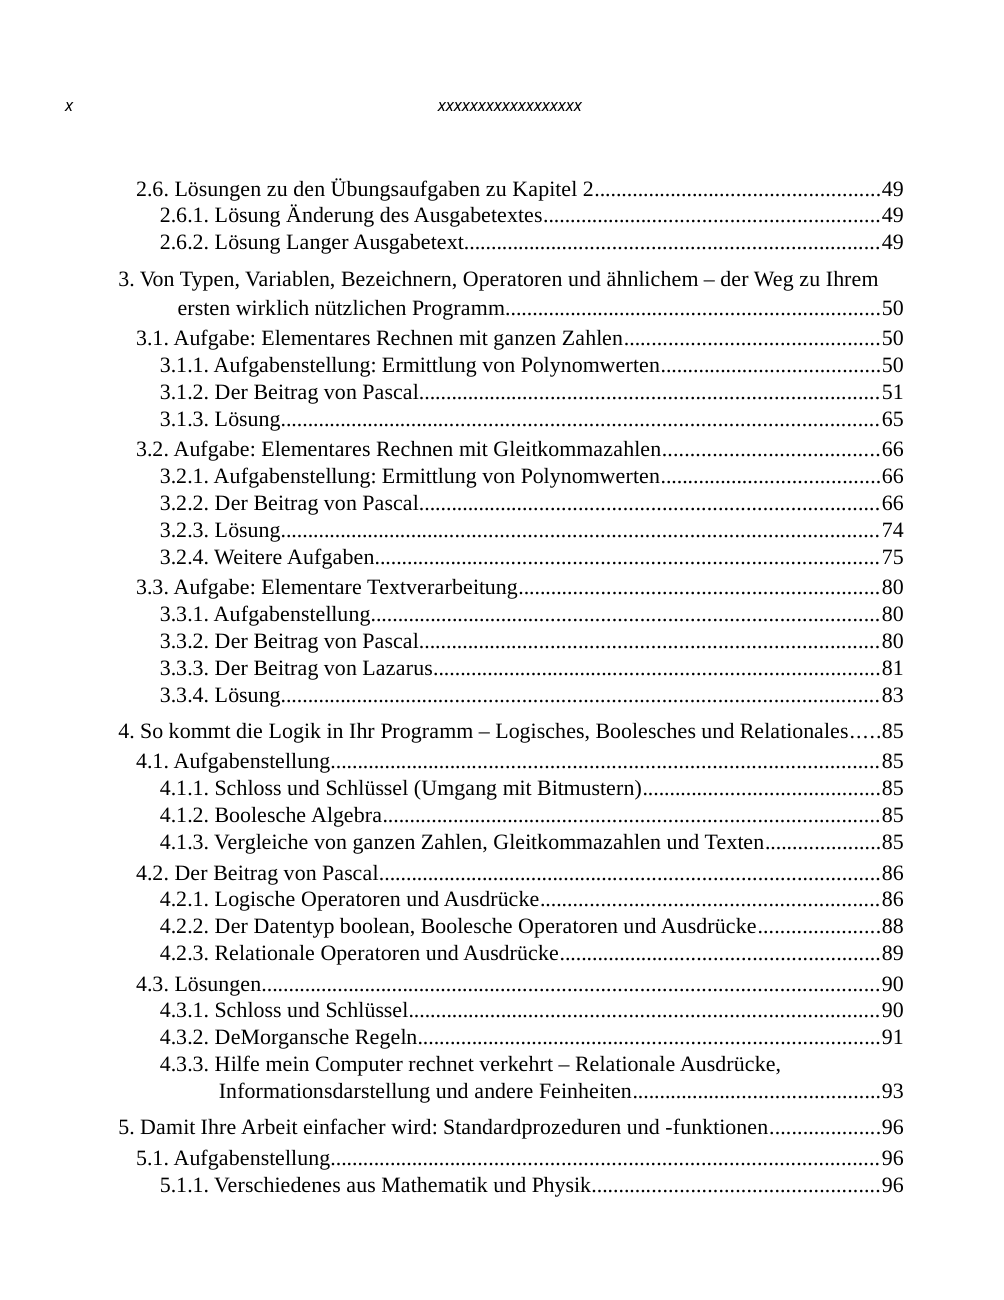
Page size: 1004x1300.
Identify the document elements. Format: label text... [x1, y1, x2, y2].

text 4.3. Lösungen 90 [136, 971, 903, 996]
text 3.2.3. Lösung 74 [159, 518, 903, 542]
text 5.1.1. Verschiedenes aus Mathematik und Physik 96 [159, 1172, 903, 1197]
text 4.3.1. Schloss und Schlüssel 90 [159, 998, 903, 1023]
text 3.1.3. Lösung 65 [159, 407, 903, 431]
text 3.3.3. Der Beitrag von Lazarus 81 [159, 656, 903, 680]
text 4.1.1. Schloss und Schlüssel (Umgang mit Bitmustern) 85 [159, 776, 903, 801]
text 2.6.1. Lösung Änderung des Ausgabetextes 49 [159, 203, 903, 228]
text 5. Damit Ihre Arbeit einfacher wird: Standardprozeduren und -funktionen 96 [118, 1115, 903, 1140]
text 5.1. Aufgabenstellung 96 [136, 1146, 903, 1170]
text 3.1.1. Aufgabenstellung: Ermittlung von Polynomwerten 50 [159, 353, 903, 378]
text 3.3. Aufgabe: Elementare Textverarbeitung 80 [136, 575, 903, 600]
text 3.1. Aufgabe: Elementares Rechnen mit ganzen Zahlen 50 [136, 326, 903, 351]
text 3.2. Aufgabe: Elementares Rechnen mit Gleitkommazahlen 66 [136, 437, 903, 462]
text 4. So kommt die Logik in Ihr Programm – Logisches, Boolesches und Relationales 85 [118, 719, 903, 743]
text 4.2.1. Logische Operatoren und Ausdrücke 86 [159, 887, 903, 912]
text 4.1.2. Boolesche Algebra 85 [159, 803, 903, 828]
text 4.2. Der Beitrag von Pascal 86 [136, 860, 903, 885]
text 3.3.2. Der Beitrag von Pascal 80 [159, 629, 903, 653]
text 2.6.2. Lösung Langer Ausgabetext 49 [159, 230, 903, 255]
text 4.3.2. DeMorgansche Regeln 91 [159, 1025, 903, 1050]
text 4.3.3. Hilfe mein Computer rechnet verkehrt – Relationale Ausdrücke, Informationsdarstellung und andere Feinheiten 93 [159, 1052, 903, 1103]
text 3.2.2. Der Beitrag von Pascal 66 [159, 491, 903, 516]
text 3.3.4. Lösung 83 [159, 683, 903, 707]
text 4.1.3. Vergleiche von ganzen Zahlen, Gleitkommazahlen und Texten 85 [159, 830, 903, 854]
text 4.1. Aufgabenstellung 85 [136, 749, 903, 774]
text 3.2.4. Weitere Aufgaben 75 [159, 545, 903, 569]
text 3.2.1. Aufgabenstellung: Ermittlung von Polynomwerten 66 [159, 464, 903, 489]
text 4.2.3. Relationale Operatoren und Ausdrücke 89 [159, 941, 903, 966]
text 2.6. Lösungen zu den Übungsaufgaben zu Kapitel 2 49 [136, 176, 903, 201]
text 3.3.1. Aufgabenstellung 80 [159, 602, 903, 627]
text 4.2.2. Der Datentyp boolean, Boolesche Operatoren und Ausdrücke 88 [159, 914, 903, 939]
text 3. Von Typen, Variablen, Bezeichnern, Operatoren und ähnlichem – der Weg zu Ihrem ersten wirklich nützlichen Programm 50 [118, 266, 903, 320]
text 3.1.2. Der Beitrag von Pascal 51 [159, 380, 903, 404]
